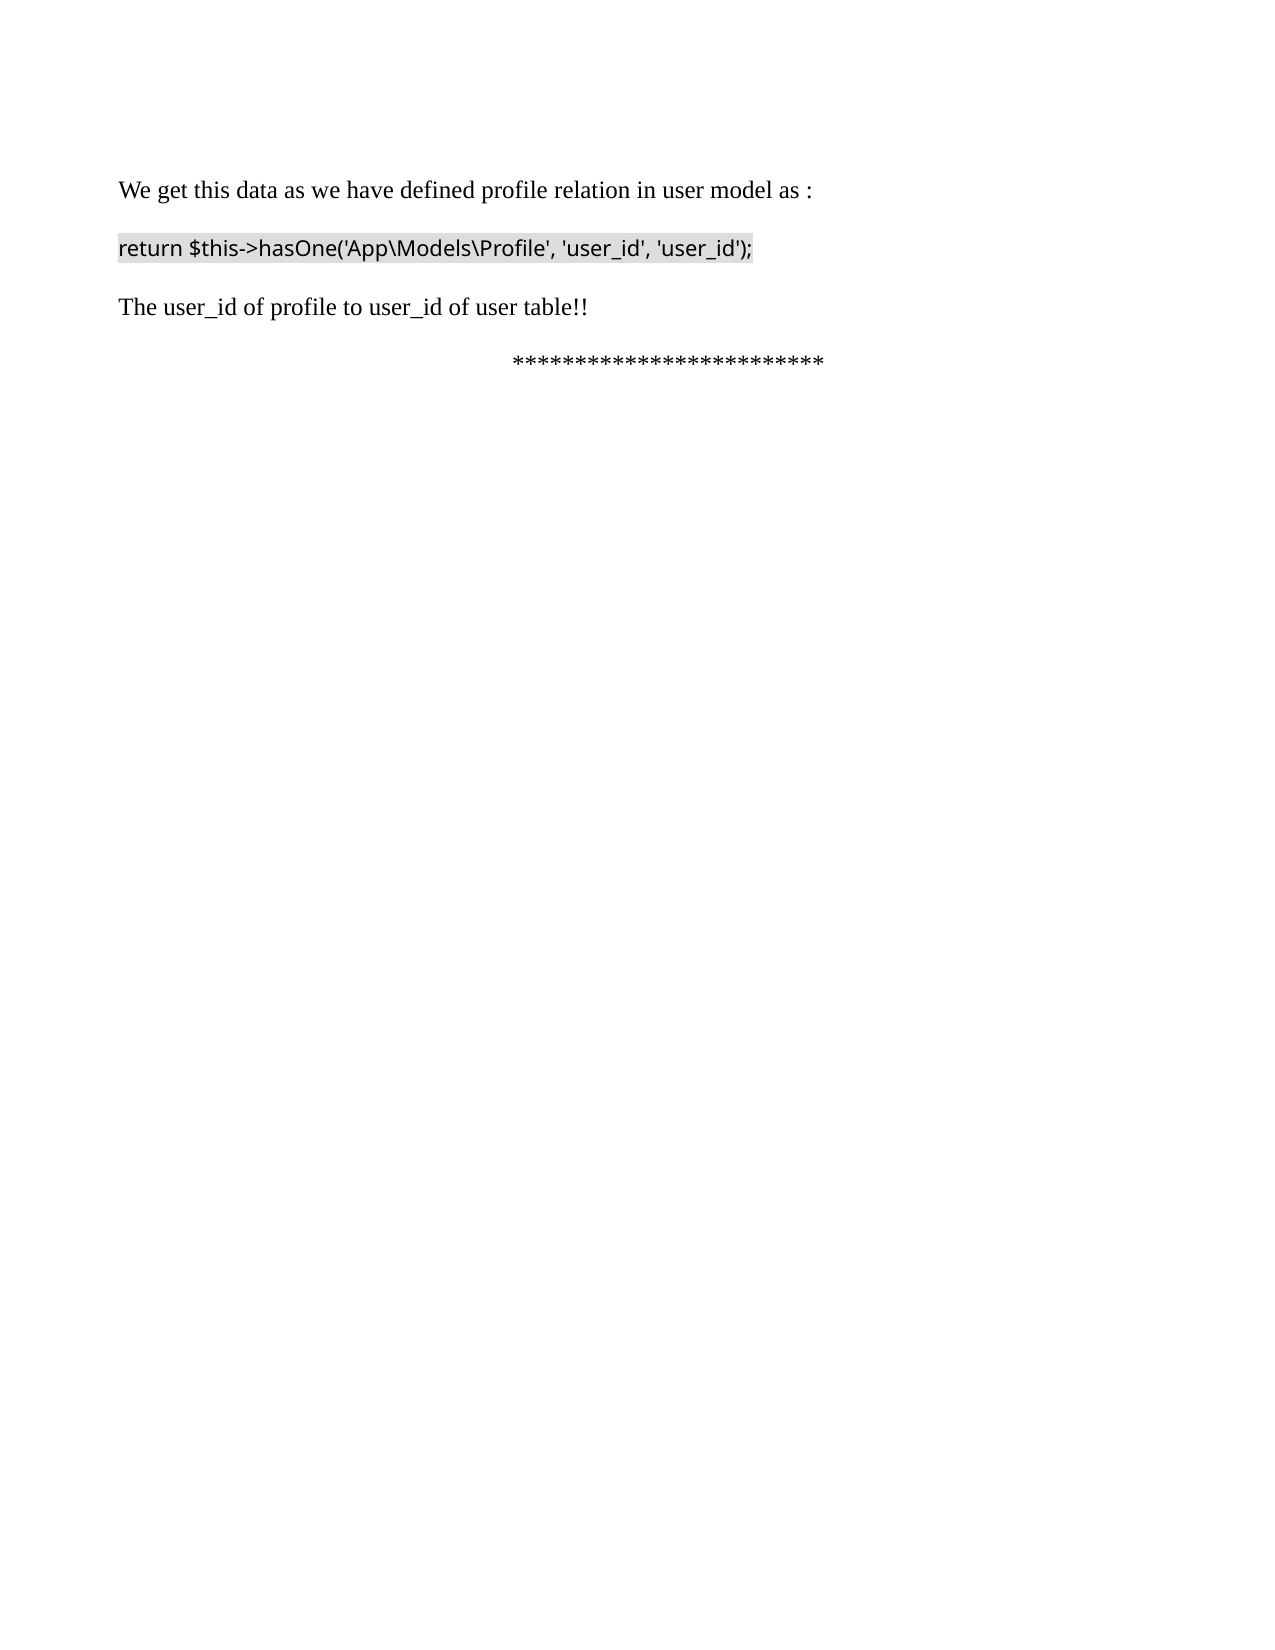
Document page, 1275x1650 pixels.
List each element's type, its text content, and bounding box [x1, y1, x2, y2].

text return $this->hasOne('App\Models\Profile', 'user_id', 'user_id'); [118, 233, 1157, 263]
text We get this data as we have defined profile relation in user model as : [118, 176, 1157, 204]
text ************************* [118, 349, 1157, 378]
text The user_id of profile to user_id of user table!! [118, 292, 1157, 320]
